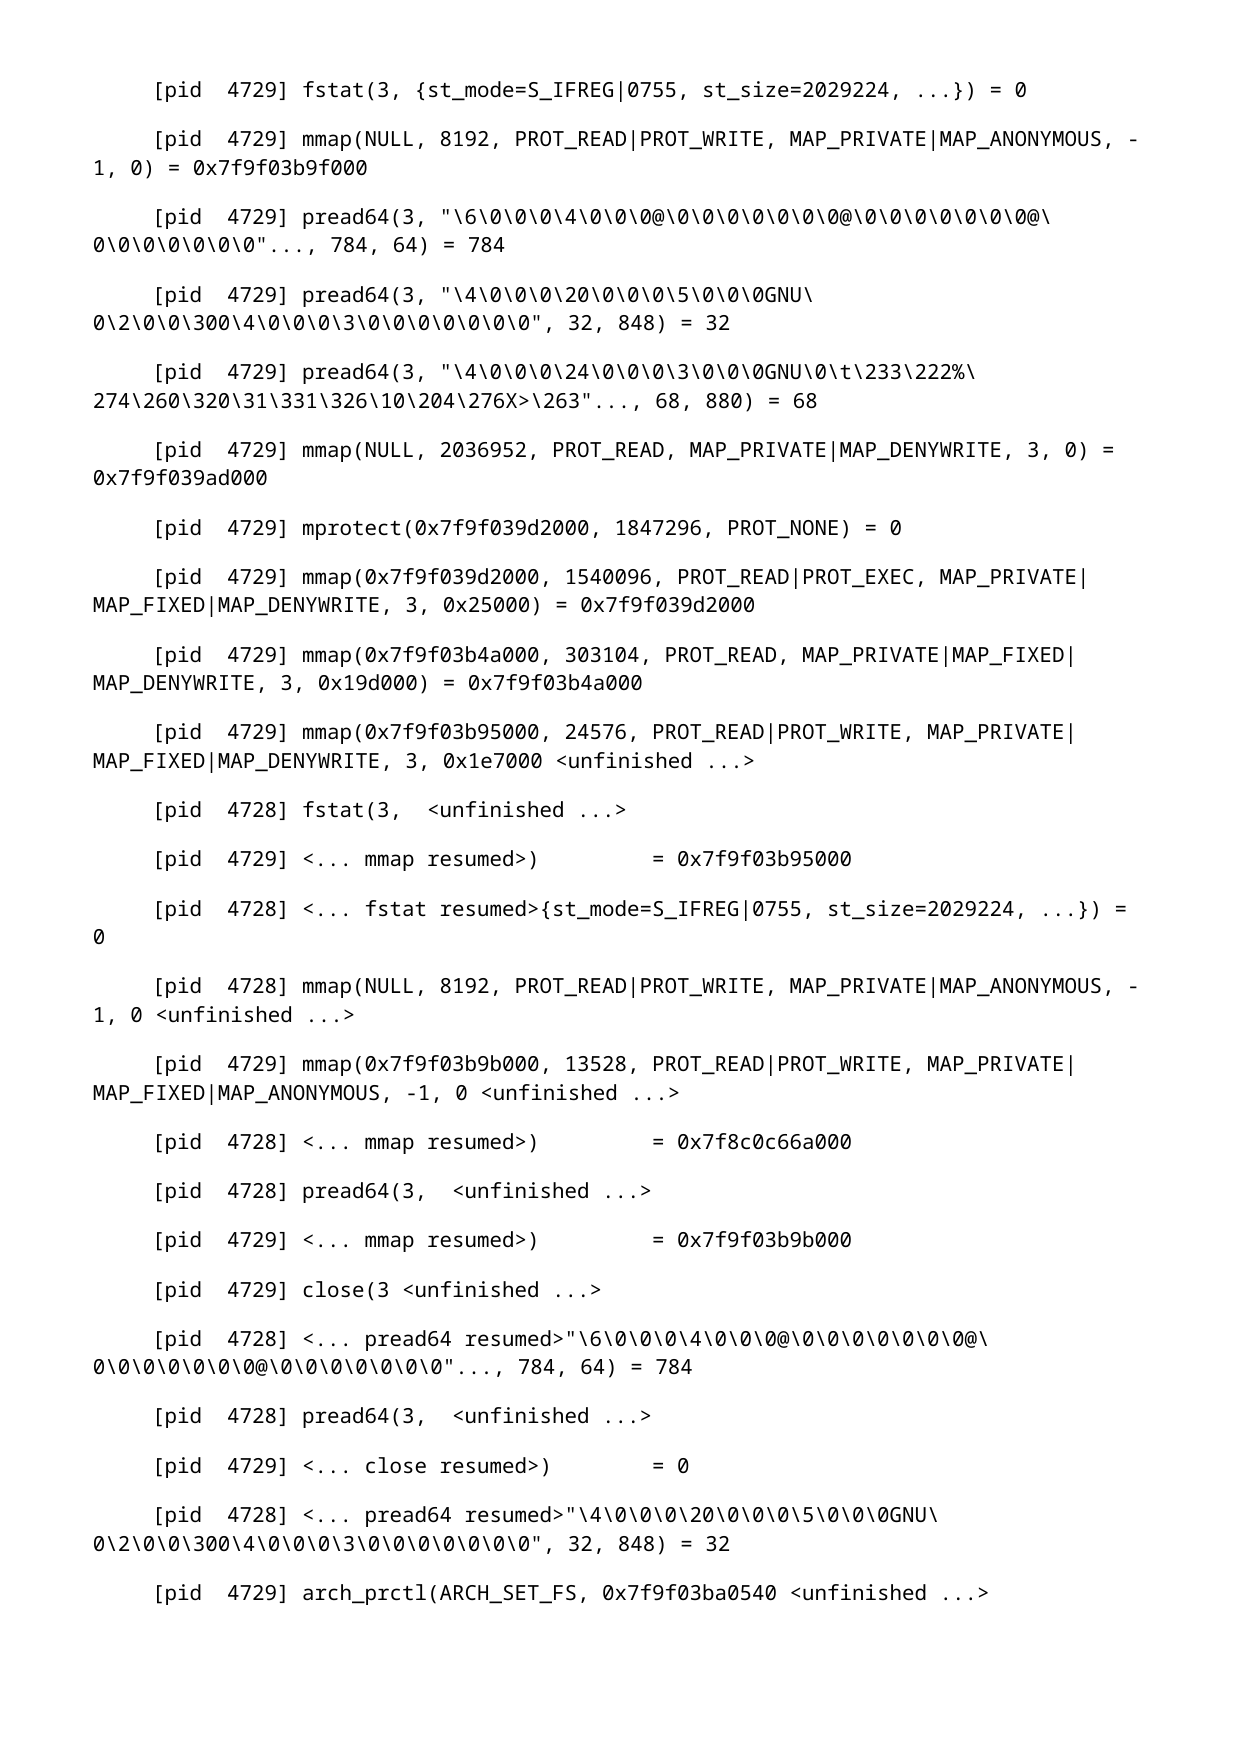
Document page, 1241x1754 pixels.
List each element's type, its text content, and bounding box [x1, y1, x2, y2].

text [pid 4729] fstat(3, {st_mode=S_IFREG|0755, st_size=2029224, ...}) = 0 [93, 75, 1147, 103]
text [pid 4729] mprotect(0x7f9f039d2000, 1847296, PROT_NONE) = 0 [93, 513, 1147, 541]
text [pid 4728] fstat(3, <unfinished ...> [93, 795, 1147, 824]
text [pid 4728] <... fstat resumed>{st_mode=S_IFREG|0755, st_size=2029224, ...}) = 0 [93, 894, 1147, 951]
text [pid 4729] <... mmap resumed>) = 0x7f9f03b9b000 [93, 1225, 1147, 1254]
text [pid 4729] <... mmap resumed>) = 0x7f9f03b95000 [93, 844, 1147, 873]
text [pid 4728] <... pread64 resumed>"\4\0\0\0\20\0\0\0\5\0\0\0GNU\0\2\0\0\300\4\0\0\0\3\0\0\0\0\0\0\0", 32, 848) = 32 [93, 1500, 1147, 1557]
text [pid 4729] mmap(0x7f9f039d2000, 1540096, PROT_READ|PROT_EXEC, MAP_PRIVATE|MAP_FIXED|MAP_DENYWRITE, 3, 0x25000) = 0x7f9f039d2000 [93, 562, 1147, 619]
text [pid 4729] mmap(NULL, 2036952, PROT_READ, MAP_PRIVATE|MAP_DENYWRITE, 3, 0) = 0x7f9f039ad000 [93, 435, 1147, 492]
text [pid 4729] pread64(3, "\4\0\0\0\20\0\0\0\5\0\0\0GNU\0\2\0\0\300\4\0\0\0\3\0\0\0\0\0\0\0", 32, 848) = 32 [93, 280, 1147, 337]
text [pid 4728] <... pread64 resumed>"\6\0\0\0\4\0\0\0@\0\0\0\0\0\0\0@\0\0\0\0\0\0\0@\0\0\0\0\0\0\0"..., 784, 64) = 784 [93, 1324, 1147, 1381]
text [pid 4729] <... close resumed>) = 0 [93, 1451, 1147, 1479]
text [pid 4729] close(3 <unfinished ...> [93, 1275, 1147, 1303]
text [pid 4729] mmap(0x7f9f03b4a000, 303104, PROT_READ, MAP_PRIVATE|MAP_FIXED|MAP_DENYWRITE, 3, 0x19d000) = 0x7f9f03b4a000 [93, 640, 1147, 697]
text [pid 4729] mmap(0x7f9f03b95000, 24576, PROT_READ|PROT_WRITE, MAP_PRIVATE|MAP_FIXED|MAP_DENYWRITE, 3, 0x1e7000 <unfinished ...> [93, 717, 1147, 774]
text [pid 4728] <... mmap resumed>) = 0x7f8c0c66a000 [93, 1127, 1147, 1155]
text [pid 4729] mmap(NULL, 8192, PROT_READ|PROT_WRITE, MAP_PRIVATE|MAP_ANONYMOUS, -1, 0) = 0x7f9f03b9f000 [93, 124, 1147, 181]
text [pid 4728] mmap(NULL, 8192, PROT_READ|PROT_WRITE, MAP_PRIVATE|MAP_ANONYMOUS, -1, 0 <unfinished ...> [93, 971, 1147, 1028]
text [pid 4729] mmap(0x7f9f03b9b000, 13528, PROT_READ|PROT_WRITE, MAP_PRIVATE|MAP_FIXED|MAP_ANONYMOUS, -1, 0 <unfinished ...> [93, 1049, 1147, 1106]
text [pid 4729] pread64(3, "\6\0\0\0\4\0\0\0@\0\0\0\0\0\0\0@\0\0\0\0\0\0\0@\0\0\0\0\0\0\0"..., 784, 64) = 784 [93, 202, 1147, 259]
text [pid 4728] pread64(3, <unfinished ...> [93, 1402, 1147, 1430]
text [pid 4729] pread64(3, "\4\0\0\0\24\0\0\0\3\0\0\0GNU\0\t\233\222%\274\260\320\31\331\326\10\204\276X>\263"..., 68, 880) = 68 [93, 357, 1147, 414]
text [pid 4729] arch_prctl(ARCH_SET_FS, 0x7f9f03ba0540 <unfinished ...> [93, 1578, 1147, 1606]
text [pid 4728] pread64(3, <unfinished ...> [93, 1176, 1147, 1204]
